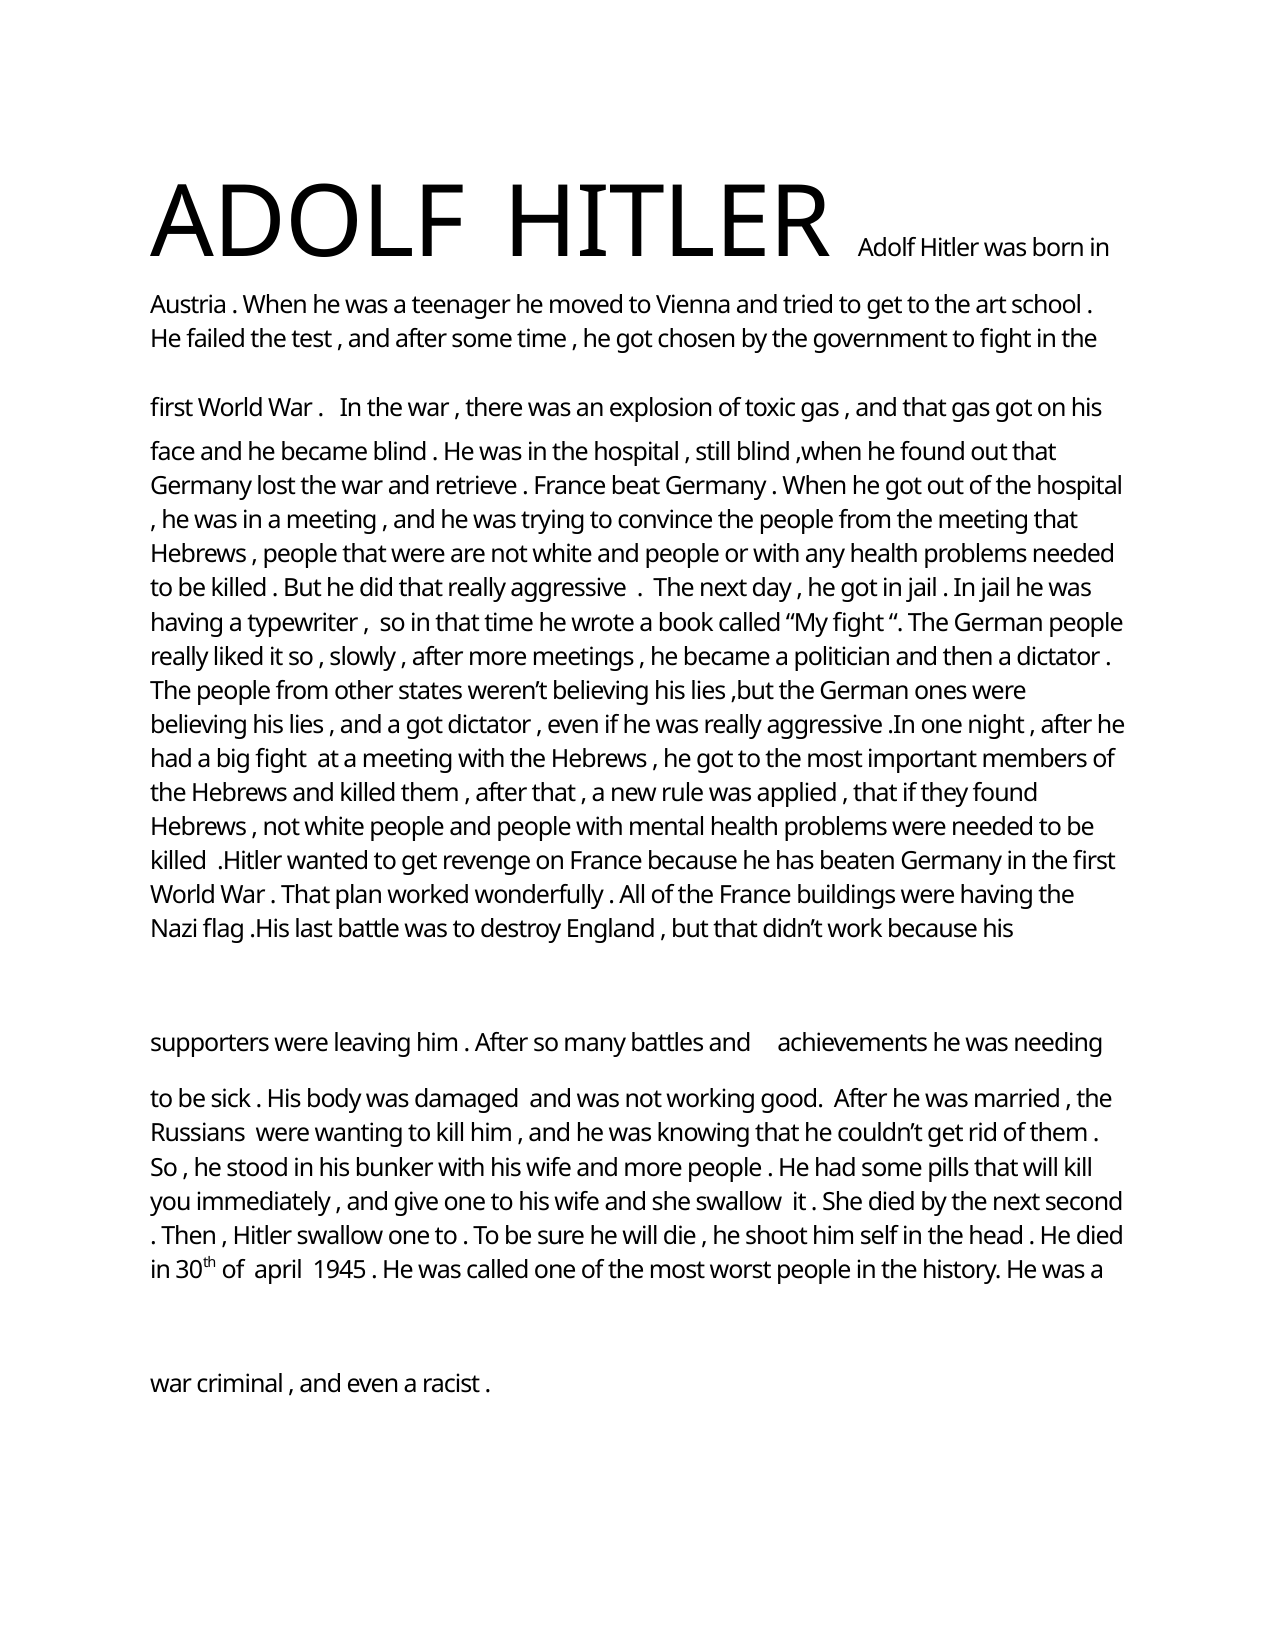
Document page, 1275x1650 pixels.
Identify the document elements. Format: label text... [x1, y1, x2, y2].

title ADOLF HITLER Adolf Hitler was born in Austria . When he was a teenager he moved to Vienna and tried to get to the art school . He failed the test , and after some time , he got chosen by the government to fight in the first World War . In the war , there was an explosion of toxic gas , and that gas got on his face and he became blind . He was in the hospital , still blind ,when he found out that Germany lost the war and retrieve . France beat Germany . When he got out of the hospital , he was in a meeting , and he was trying to convince the people from the meeting that Hebrews , people that were are not white and people or with any health problems needed to be killed . But he did that really aggressive . The next day , he got in jail . In jail he was having a typewriter , so in that time he wrote a book called “My fight “. The German people really liked it so , slowly , after more meetings , he became a politician and then a dictator . The people from other states weren’t believing his lies ,but the German ones were believing his lies , and a got dictator , even if he was really aggressive .In one night , after he had a big fight at a meeting with the Hebrews , he got to the most important members of the Hebrews and killed them , after that , a new rule was applied , that if they found Hebrews , not white people and people with mental health problems were needed to be killed .Hitler wanted to get revenge on France because he has beaten Germany in the first World War . That plan worked wonderfully . All of the France buildings were having the Nazi flag .His last battle was to destroy England , but that didn’t work because his supporters were leaving him . After so many battles and achievements he was needing to be sick . His body was damaged and was not working good. After he was married , the Russians were wanting to kill him , and he was knowing that he couldn’t get rid of them . So , he stood in his bunker with his wife and more people . He had some pills that will kill you immediately , and give one to his wife and she swallow it . She died by the next second . Then , Hitler swallow one to . To be sure he will die , he shoot him self in the head . He died in 30th of april 1945 . He was called one of the most worst people in the history. He was a war criminal , and even a racist . [150, 150, 1125, 1422]
